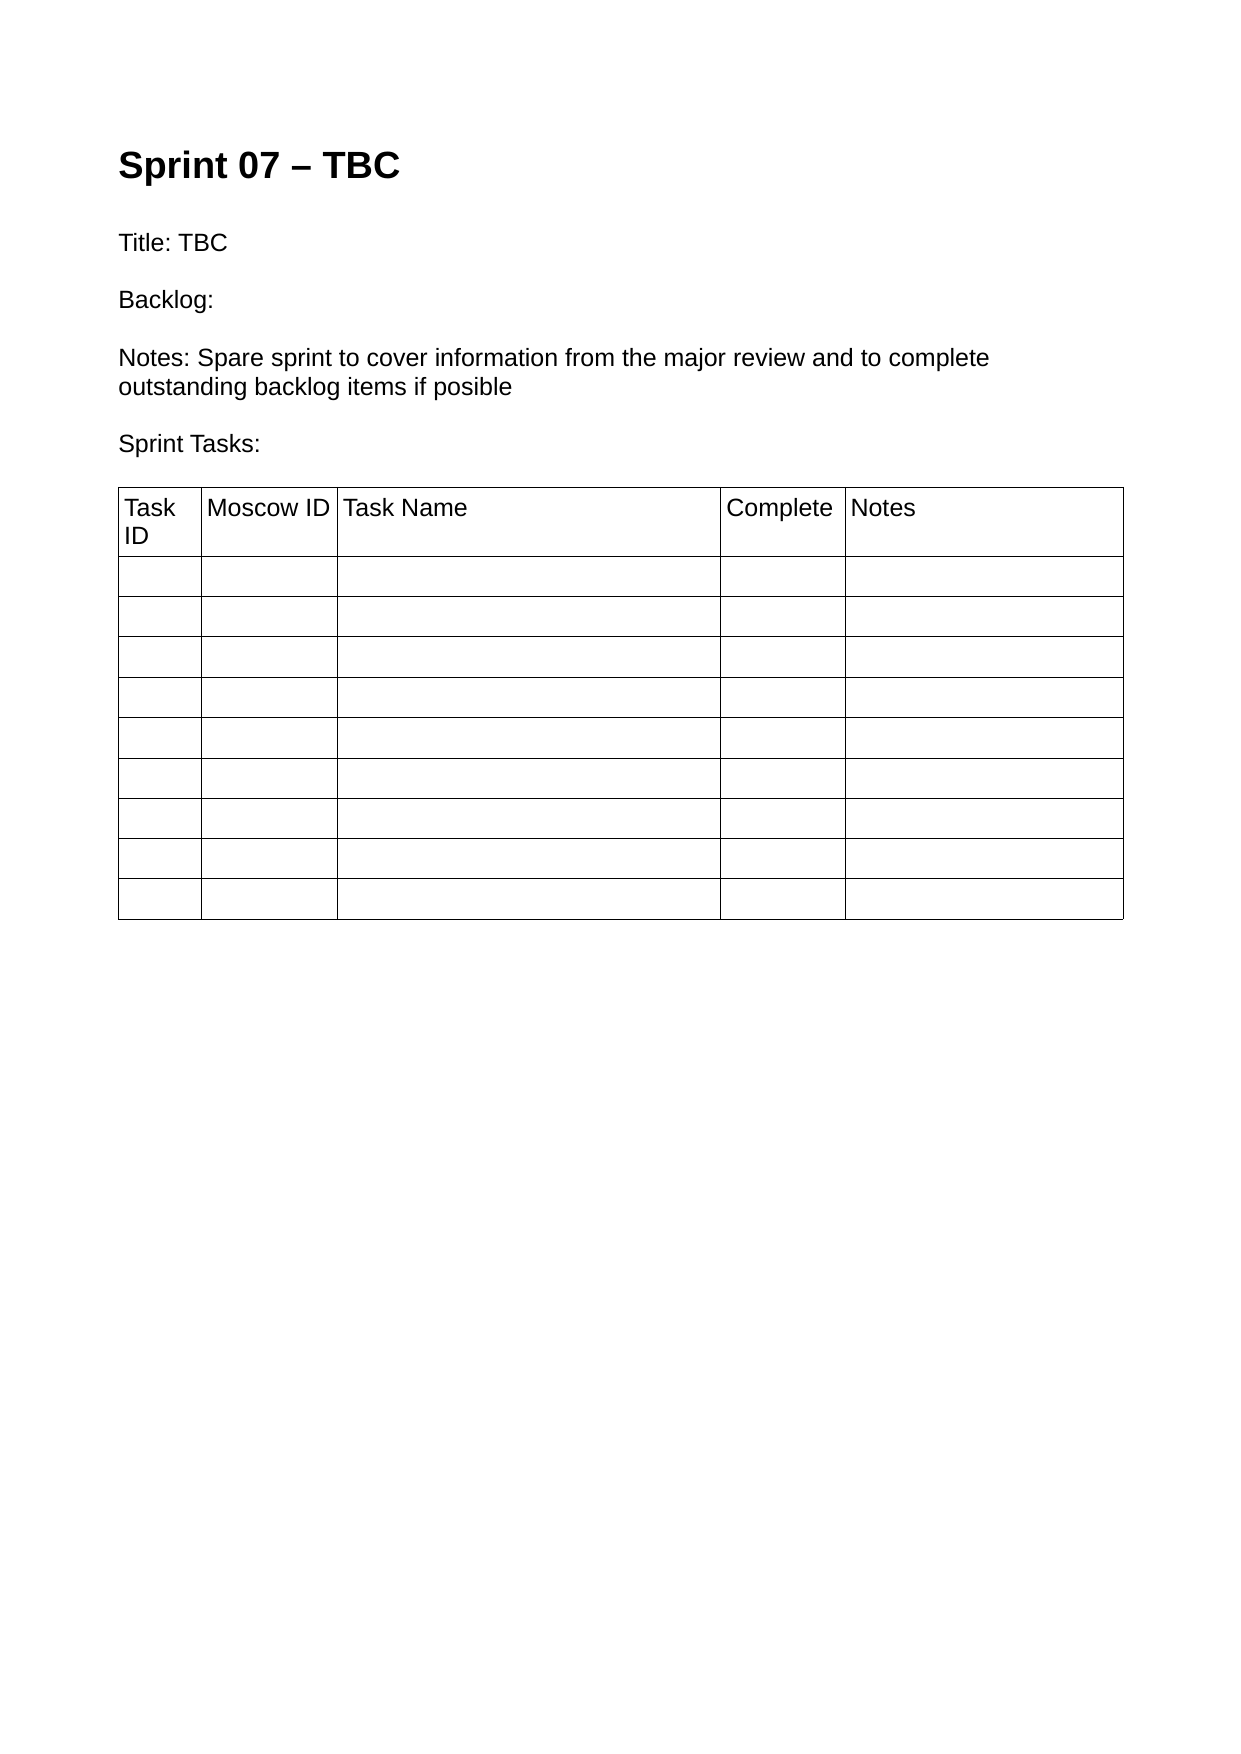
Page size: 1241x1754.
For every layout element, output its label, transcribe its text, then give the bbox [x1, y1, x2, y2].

table_cell [846, 678, 1123, 717]
table_cell [338, 637, 720, 677]
table_cell [846, 637, 1123, 677]
table_cell [119, 839, 201, 878]
table_cell [338, 799, 720, 838]
table_header Moscow ID [202, 488, 337, 556]
table_cell [338, 839, 720, 878]
text Backlog: [118, 286, 1122, 314]
table_cell [846, 759, 1123, 798]
table_cell [202, 557, 337, 596]
table_cell [202, 678, 337, 717]
table_cell [119, 799, 201, 838]
table_cell [338, 678, 720, 717]
table_cell [119, 759, 201, 798]
table_cell [119, 597, 201, 636]
table_cell [721, 557, 845, 596]
table_cell [846, 597, 1123, 636]
table_header Complete [721, 488, 845, 556]
table_cell [202, 637, 337, 677]
text Title: TBC [118, 228, 1122, 257]
table_cell [846, 839, 1123, 878]
subtitle Sprint 07 – TBC [118, 143, 1122, 187]
table_cell [338, 597, 720, 636]
table_cell [338, 718, 720, 757]
table_header Notes [846, 488, 1123, 556]
table_cell [846, 879, 1123, 919]
table_cell [721, 879, 845, 919]
table_cell [721, 637, 845, 677]
table_cell [119, 637, 201, 677]
text Sprint Tasks: [118, 429, 1122, 458]
table_cell [846, 799, 1123, 838]
table_cell [721, 759, 845, 798]
table_cell [721, 678, 845, 717]
table_cell [721, 799, 845, 838]
table_cell [846, 718, 1123, 757]
table_header Task ID [119, 488, 201, 556]
table_cell [202, 839, 337, 878]
table_header Task Name [338, 488, 720, 556]
table_cell [202, 799, 337, 838]
text Notes: Spare sprint to cover information from the major review and to complete outstanding backlog items if posible [118, 343, 1122, 401]
table_cell [202, 718, 337, 757]
table_cell [119, 557, 201, 596]
table_cell [338, 557, 720, 596]
table_cell [721, 718, 845, 757]
table_cell [202, 879, 337, 919]
table_cell [846, 557, 1123, 596]
table_cell [721, 839, 845, 878]
table_cell [202, 597, 337, 636]
table_cell [119, 718, 201, 757]
table_cell [721, 597, 845, 636]
table_cell [338, 759, 720, 798]
table_cell [119, 678, 201, 717]
table_cell [119, 879, 201, 919]
table_cell [202, 759, 337, 798]
table_cell [338, 879, 720, 919]
